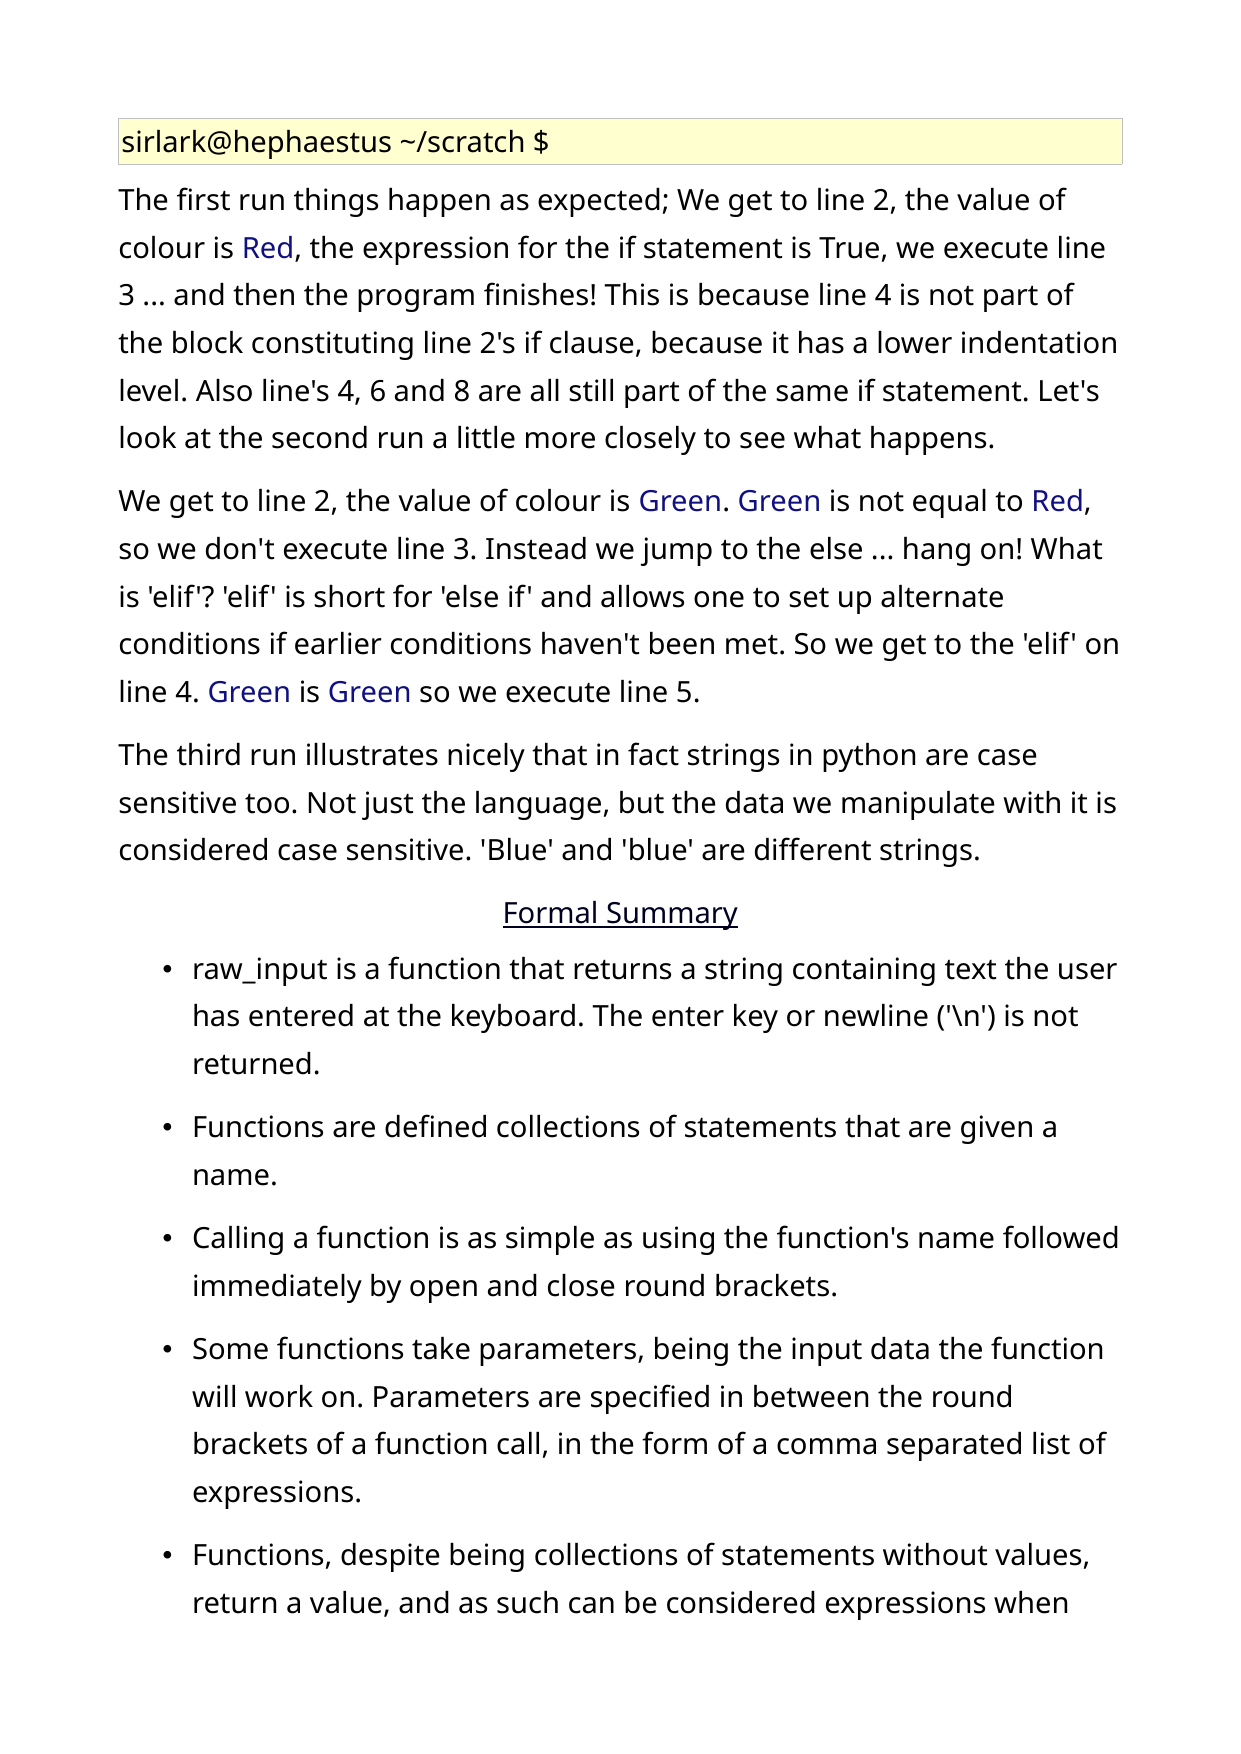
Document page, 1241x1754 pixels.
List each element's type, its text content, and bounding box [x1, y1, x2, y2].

list Calling a function is as simple as using the function's name followed immediately by open and close round brackets. [162, 1217, 1122, 1305]
text We get to line 2, the value of colour is Green. Green is not equal to Red, so we don't execute line 3. Instead we jump to the else ... hang on! What is 'elif'? 'elif' is short for 'else if' and allows one to set up alternate conditions if earlier conditions haven't been met. So we get to the 'elif' on line 4. Green is Green so we execute line 5. [118, 481, 1122, 711]
list Functions are defined collections of statements that are given a name. [162, 1107, 1122, 1194]
list raw_input is a function that returns a string containing text the user has entered at the keyboard. The enter key or newline ('\n') is not returned. [162, 948, 1122, 1083]
list Functions, despite being collections of statements without values, return a value, and as such can be considered expressions when [162, 1534, 1122, 1622]
list Some functions take parameters, being the input data the function will work on. Parameters are specified in between the round brackets of a function call, in the form of a comma separated list of expressions. [162, 1328, 1122, 1511]
text sirlark@hephaestus ~/scratch $ [119, 119, 1122, 164]
subtitle Formal Summary [118, 893, 1122, 932]
text The third run illustrates nicely that in fact strings in python are case sensitive too. Not just the language, but the data we manipulate with it is considered case sensitive. 'Blue' and 'blue' are different strings. [118, 734, 1122, 869]
text The first run things happen as expected; We get to line 2, the value of colour is Red, the expression for the if statement is True, we execute line 3 ... and then the program finishes! This is because line 4 is not part of the block constituting line 2's if clause, because it has a lower indentation level. Also line's 4, 6 and 8 are all still part of the same if statement. Let's look at the second run a little more closely to see what happens. [118, 179, 1122, 457]
